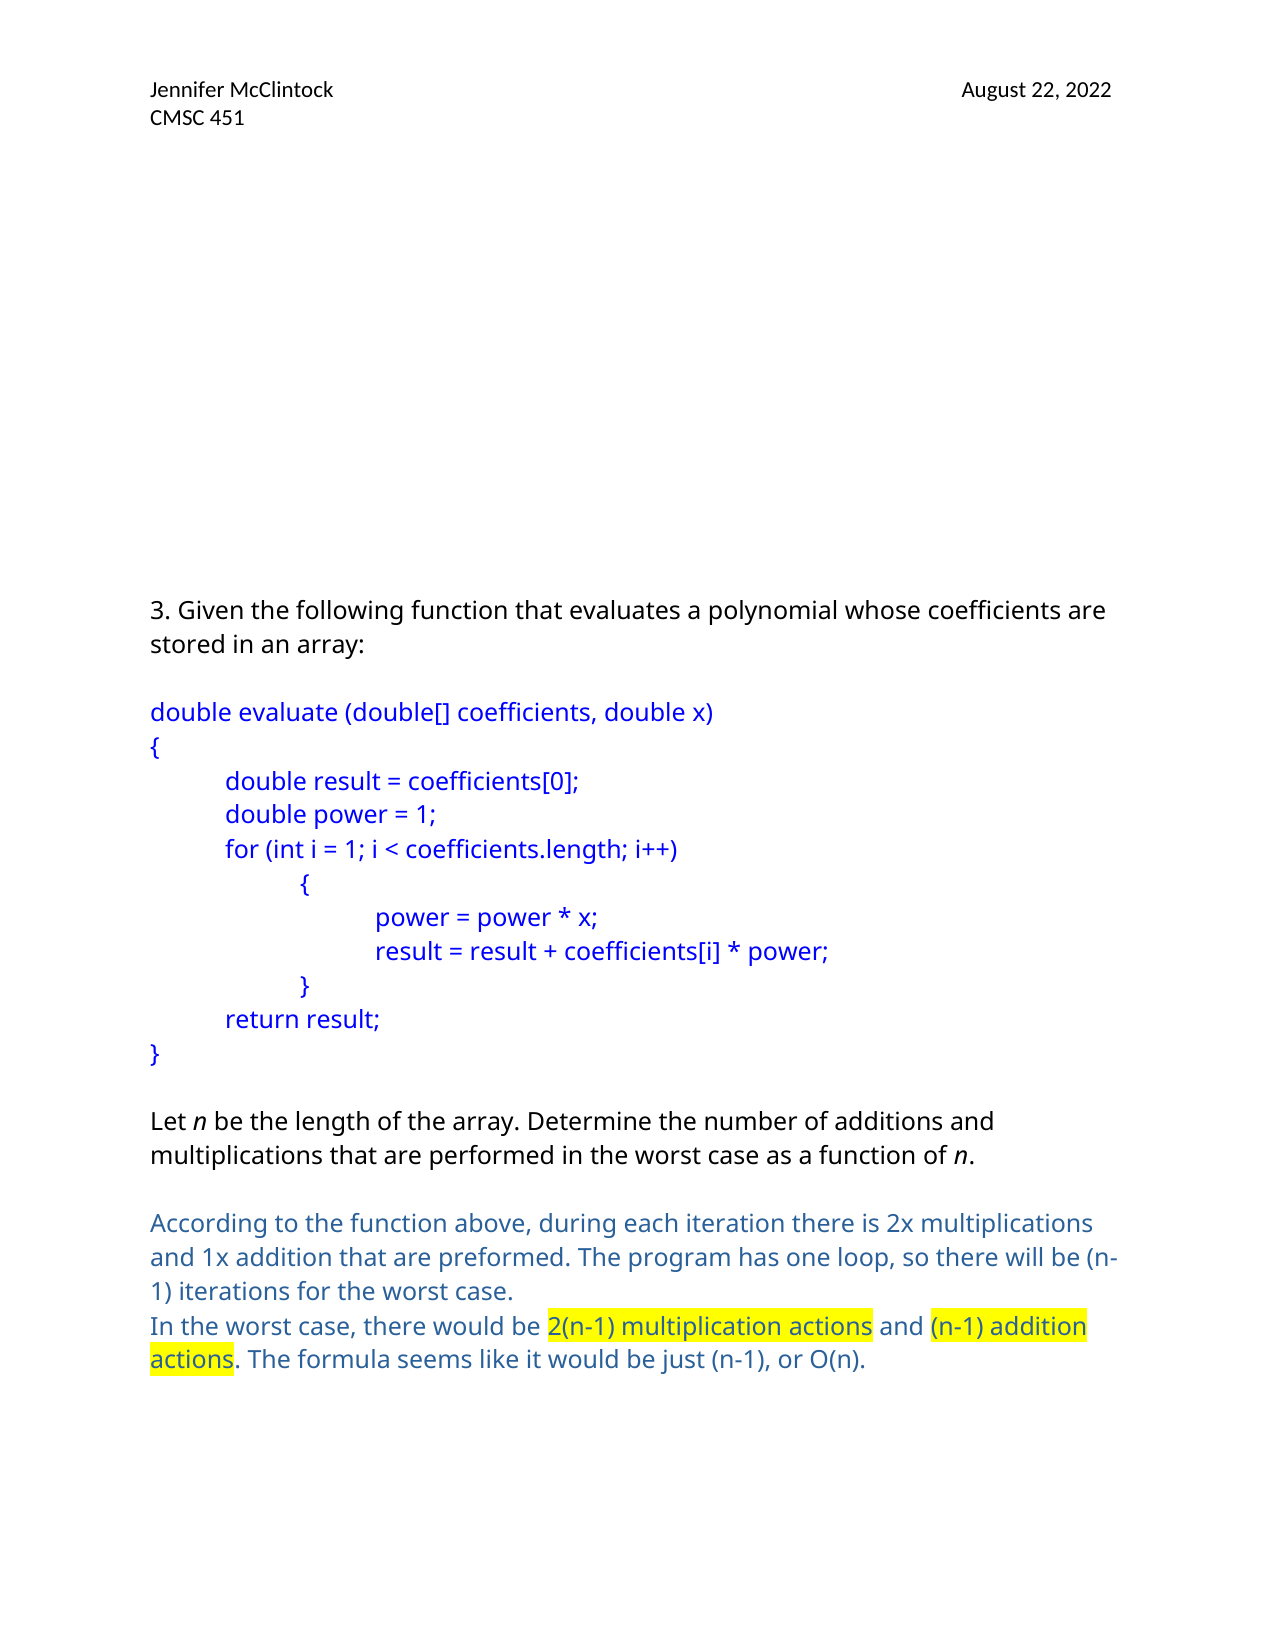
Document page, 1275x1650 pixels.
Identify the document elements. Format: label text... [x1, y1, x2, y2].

text { [150, 729, 1125, 763]
text 3. Given the following function that evaluates a polynomial whose coefficients are stored in an array: [150, 593, 1125, 661]
text return result; [225, 1002, 1125, 1036]
text { [300, 865, 1125, 899]
text double power = 1; [225, 797, 1125, 831]
text According to the function above, during each iteration there is 2x multiplications and 1x addition that are preformed. The program has one loop, so there will be (n-1) iterations for the worst case. [150, 1206, 1125, 1308]
text double evaluate (double[] coefficients, double x) [150, 695, 1125, 729]
text result = result + coefficients[i] * power; [375, 933, 1125, 967]
text } [300, 967, 1125, 1002]
text double result = coefficients[0]; [225, 763, 1125, 797]
text } [150, 1036, 1125, 1070]
text In the worst case, there would be 2(n-1) multiplication actions and (n-1) addition actions. The formula seems like it would be just (n-1), or O(n). [150, 1308, 1125, 1376]
text power = power * x; [375, 899, 1125, 933]
text for (int i = 1; i < coefficients.length; i++) [225, 831, 1125, 865]
text Let n be the length of the array. Determine the number of additions and multiplications that are performed in the worst case as a function of n. [150, 1104, 1125, 1172]
